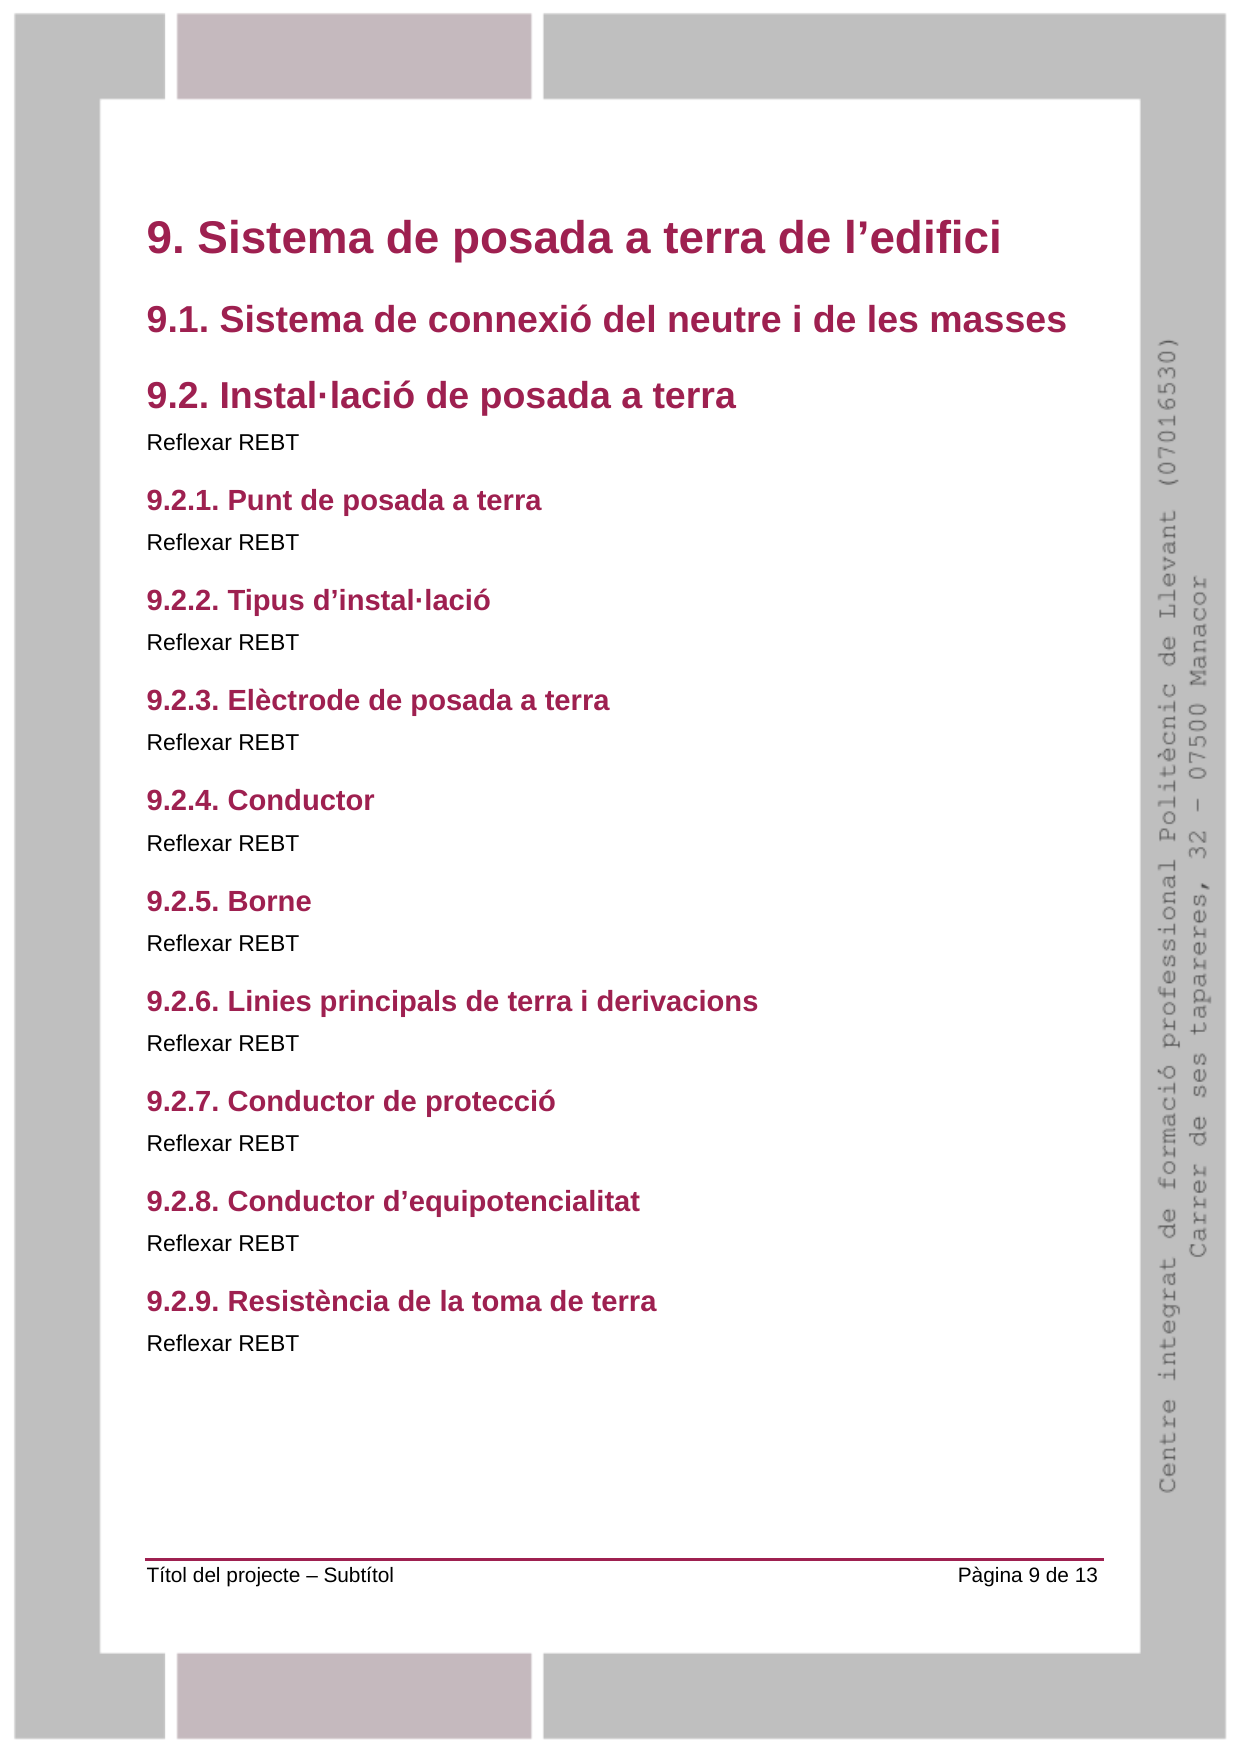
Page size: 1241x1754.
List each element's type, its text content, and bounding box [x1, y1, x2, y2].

picture [0, 0, 1241, 1754]
subtitle 9.2.9. Resistència de la toma de terra [146, 1284, 1098, 1317]
text Reflexar REBT [146, 1230, 1098, 1256]
subtitle 9.2.8. Conductor d’equipotencialitat [146, 1184, 1098, 1217]
text Reflexar REBT [146, 529, 1098, 556]
text Reflexar REBT [146, 429, 1098, 455]
subtitle 9.2.4. Conductor [146, 783, 1098, 817]
subtitle 9.2.1. Punt de posada a terra [146, 483, 1098, 517]
subtitle 9.2.7. Conductor de protecció [146, 1084, 1098, 1117]
subtitle 9.2.5. Borne [146, 883, 1098, 917]
text Reflexar REBT [146, 1030, 1098, 1056]
subtitle 9.1. Sistema de connexió del neutre i de les masses [146, 297, 1098, 340]
subtitle 9.2. Instal·lació de posada a terra [146, 373, 1098, 417]
text Reflexar REBT [146, 729, 1098, 756]
text Reflexar REBT [146, 629, 1098, 656]
subtitle 9.2.6. Linies principals de terra i derivacions [146, 984, 1098, 1017]
subtitle 9.2.2. Tipus d’instal·lació [146, 583, 1098, 617]
text Reflexar REBT [146, 929, 1098, 956]
text Reflexar REBT [146, 829, 1098, 856]
subtitle 9. Sistema de posada a terra de l’edifici [146, 211, 1098, 264]
text Reflexar REBT [146, 1330, 1098, 1356]
subtitle 9.2.3. Elèctrode de posada a terra [146, 683, 1098, 717]
text Reflexar REBT [146, 1130, 1098, 1156]
